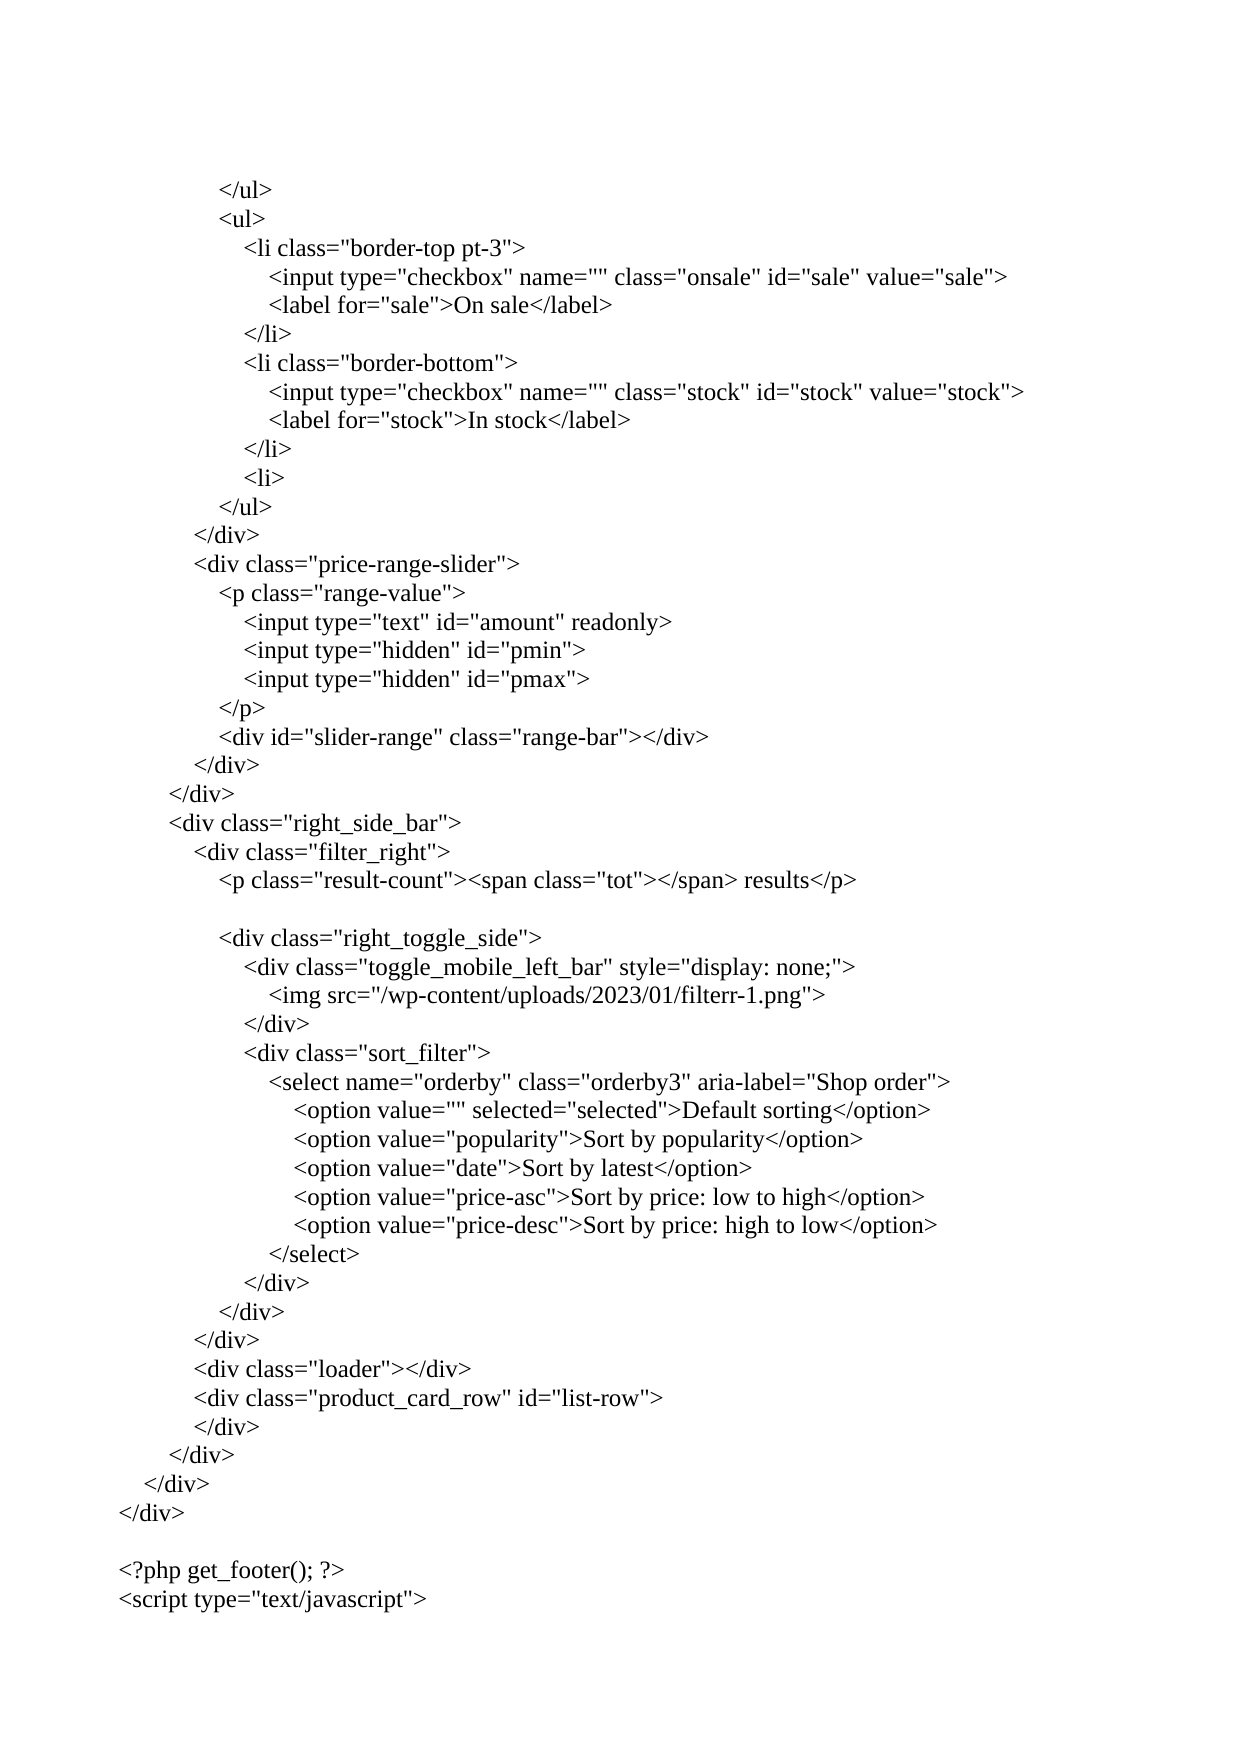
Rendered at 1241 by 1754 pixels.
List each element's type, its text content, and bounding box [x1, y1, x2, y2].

text <img src="/wp-content/uploads/2023/01/filterr-1.png"> [118, 981, 1122, 1009]
text </ul> [118, 492, 1122, 521]
text <label for="stock">In stock</label> [118, 406, 1122, 434]
text <option value="price-desc">Sort by price: high to low</option> [118, 1211, 1122, 1239]
text <input type="checkbox" name="" class="onsale" id="sale" value="sale"> [118, 262, 1122, 291]
text </div> [118, 1441, 1122, 1469]
text <select name="orderby" class="orderby3" aria-label="Shop order"> [118, 1067, 1122, 1096]
text <div class="loader"></div> [118, 1354, 1122, 1383]
text </div> [118, 1412, 1122, 1441]
text <option value="date">Sort by latest</option> [118, 1153, 1122, 1182]
text <div id="slider-range" class="range-bar"></div> [118, 722, 1122, 751]
text </p> [118, 693, 1122, 722]
text </li> [118, 319, 1122, 348]
text </ul> [118, 176, 1122, 204]
text </div> [118, 1469, 1122, 1498]
text <option value="" selected="selected">Default sorting</option> [118, 1096, 1122, 1124]
text <div class="toggle_mobile_left_bar" style="display: none;"> [118, 952, 1122, 981]
text <div class="sort_filter"> [118, 1038, 1122, 1067]
text </div> [118, 1009, 1122, 1038]
text <p class="result-count"><span class="tot"></span> results</p> [118, 866, 1122, 894]
text </li> [118, 434, 1122, 463]
text <option value="price-asc">Sort by price: low to high</option> [118, 1182, 1122, 1211]
text </div> [118, 1268, 1122, 1297]
text <div class="right_toggle_side"> [118, 923, 1122, 952]
text <script type="text/javascript"> [118, 1584, 1122, 1613]
text </div> [118, 779, 1122, 808]
text <p class="range-value"> [118, 578, 1122, 607]
text <div class="product_card_row" id="list-row"> [118, 1383, 1122, 1412]
text <?php get_footer(); ?> [118, 1556, 1122, 1584]
text <li class="border-bottom"> [118, 348, 1122, 377]
text </div> [118, 521, 1122, 549]
text <div class="price-range-slider"> [118, 549, 1122, 578]
text <input type="checkbox" name="" class="stock" id="stock" value="stock"> [118, 377, 1122, 406]
text </div> [118, 1498, 1122, 1527]
text <input type="text" id="amount" readonly> [118, 607, 1122, 636]
text </div> [118, 1297, 1122, 1326]
text <li class="border-top pt-3"> [118, 233, 1122, 262]
text <label for="sale">On sale</label> [118, 291, 1122, 319]
text <li> [118, 463, 1122, 492]
text <input type="hidden" id="pmax"> [118, 664, 1122, 693]
text <input type="hidden" id="pmin"> [118, 636, 1122, 664]
text </select> [118, 1239, 1122, 1268]
text <div class="filter_right"> [118, 837, 1122, 866]
text <div class="right_side_bar"> [118, 808, 1122, 837]
text <ul> [118, 204, 1122, 233]
text </div> [118, 751, 1122, 779]
text <option value="popularity">Sort by popularity</option> [118, 1124, 1122, 1153]
text </div> [118, 1326, 1122, 1354]
